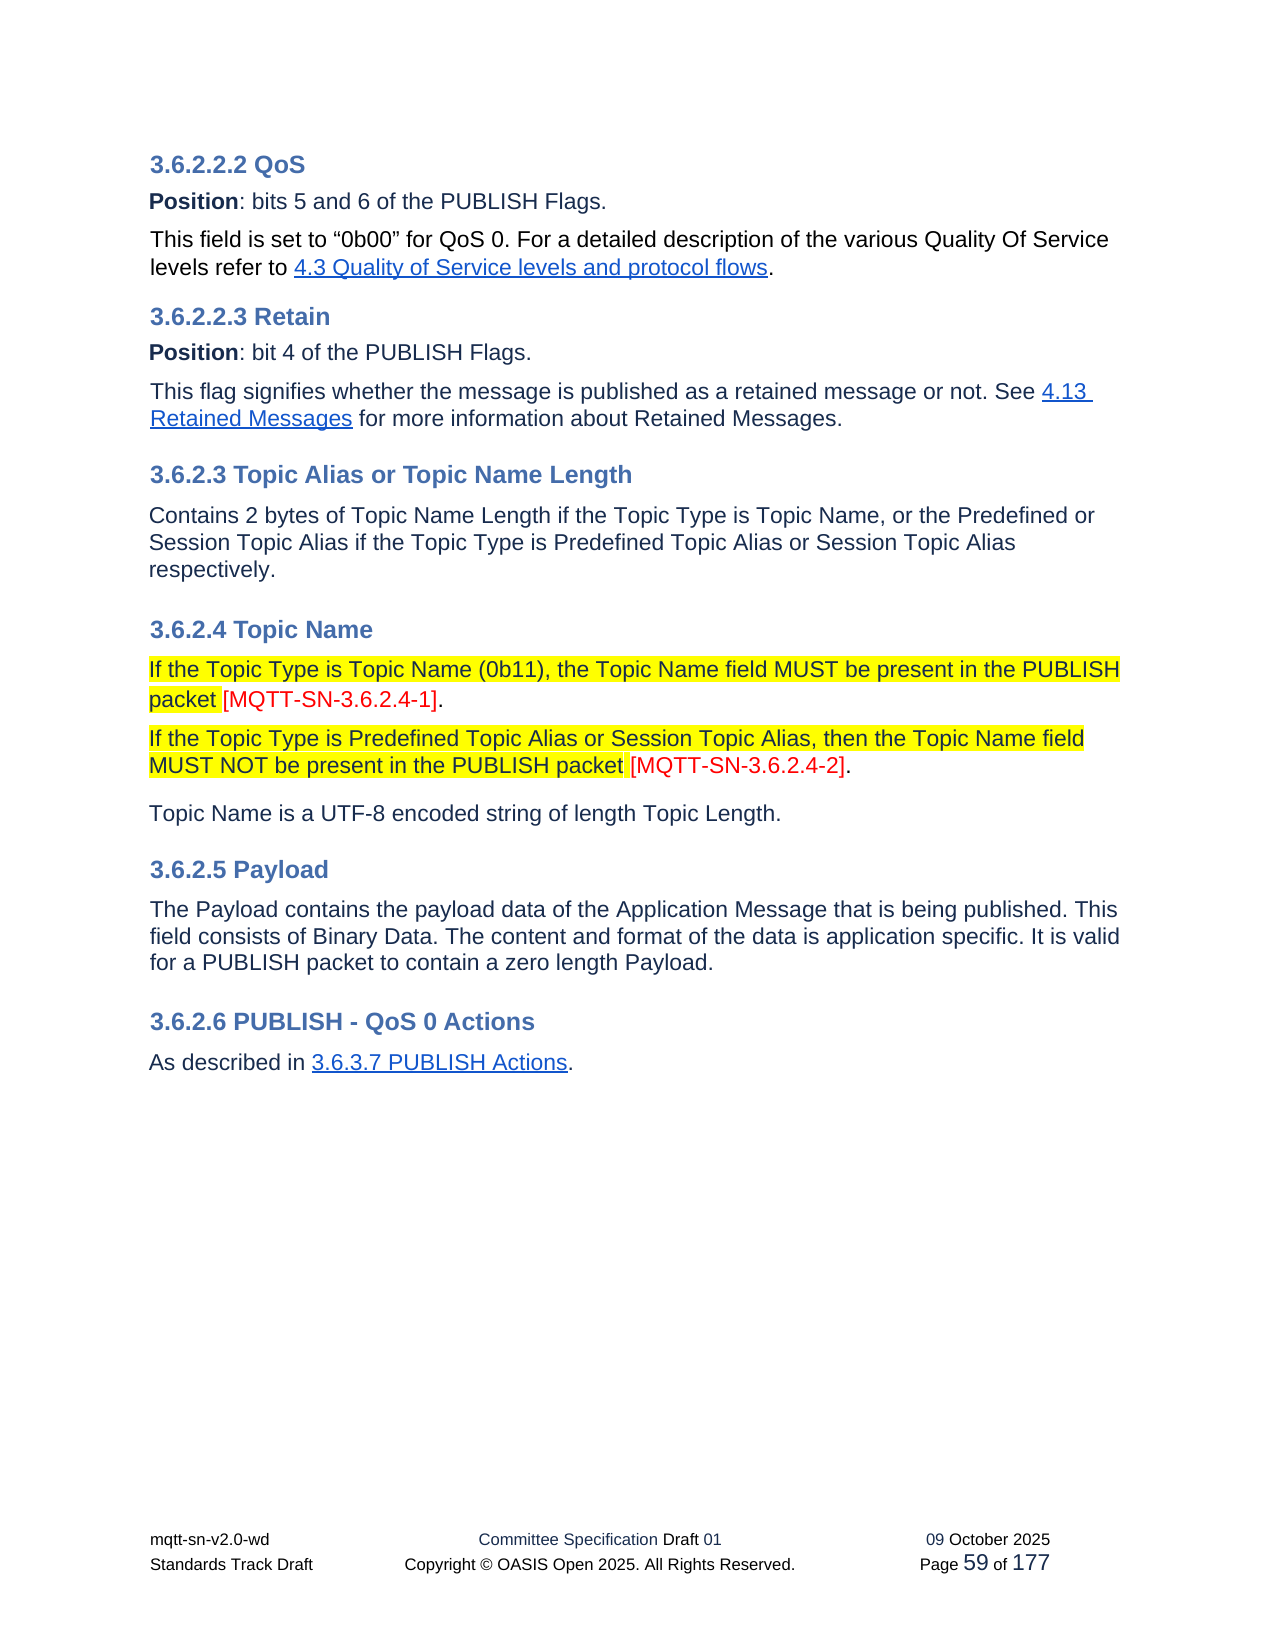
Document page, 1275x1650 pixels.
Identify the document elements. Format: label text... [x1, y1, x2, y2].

text Contains 2 bytes of Topic Name Length if the Topic Type is Topic Name, or the Predefined or Session Topic Alias if the Topic Type is Predefined Topic Alias or Session Topic Alias respectively. [148, 502, 1124, 582]
text This flag signifies whether the message is published as a retained message or not. See 4.13 Retained Messages for more information about Retained Messages. [150, 378, 1124, 431]
subtitle 3.6.2.3 Topic Alias or Topic Name Length [150, 461, 1124, 489]
subtitle 3.6.2.2.3 Retain [150, 301, 1124, 330]
text Position: bit 4 of the PUBLISH Flags. [148, 339, 1124, 365]
text Position: bits 5 and 6 of the PUBLISH Flags. [148, 188, 1124, 214]
text If the Topic Type is Topic Name (0b11), the Topic Name field MUST be present in the PUBLISH packet [MQTT-SN-3.6.2.4-1]. [148, 656, 1124, 713]
subtitle 3.6.2.6 PUBLISH - QoS 0 Actions [150, 1007, 1124, 1036]
subtitle 3.6.2.5 Payload [150, 855, 1124, 884]
subtitle 3.6.2.2.2 QoS [150, 150, 1124, 179]
text This field is set to “0b00” for QoS 0. For a detailed description of the various Quality Of Service levels refer to 4.3 Quality of Service levels and protocol flows. [150, 226, 1124, 280]
text If the Topic Type is Predefined Topic Alias or Session Topic Alias, then the Topic Name field MUST NOT be present in the PUBLISH packet [MQTT-SN-3.6.2.4-2]. [148, 725, 1124, 778]
subtitle 3.6.2.4 Topic Name [150, 615, 1124, 644]
text Topic Name is a UTF-8 encoded string of length Topic Length. [148, 800, 1124, 826]
text The Payload contains the payload data of the Application Message that is being published. This field consists of Binary Data. The content and format of the data is application specific. It is valid for a PUBLISH packet to contain a zero length Payload. [149, 896, 1124, 975]
text As described in 3.6.3.7 PUBLISH Actions. [148, 1048, 1124, 1075]
